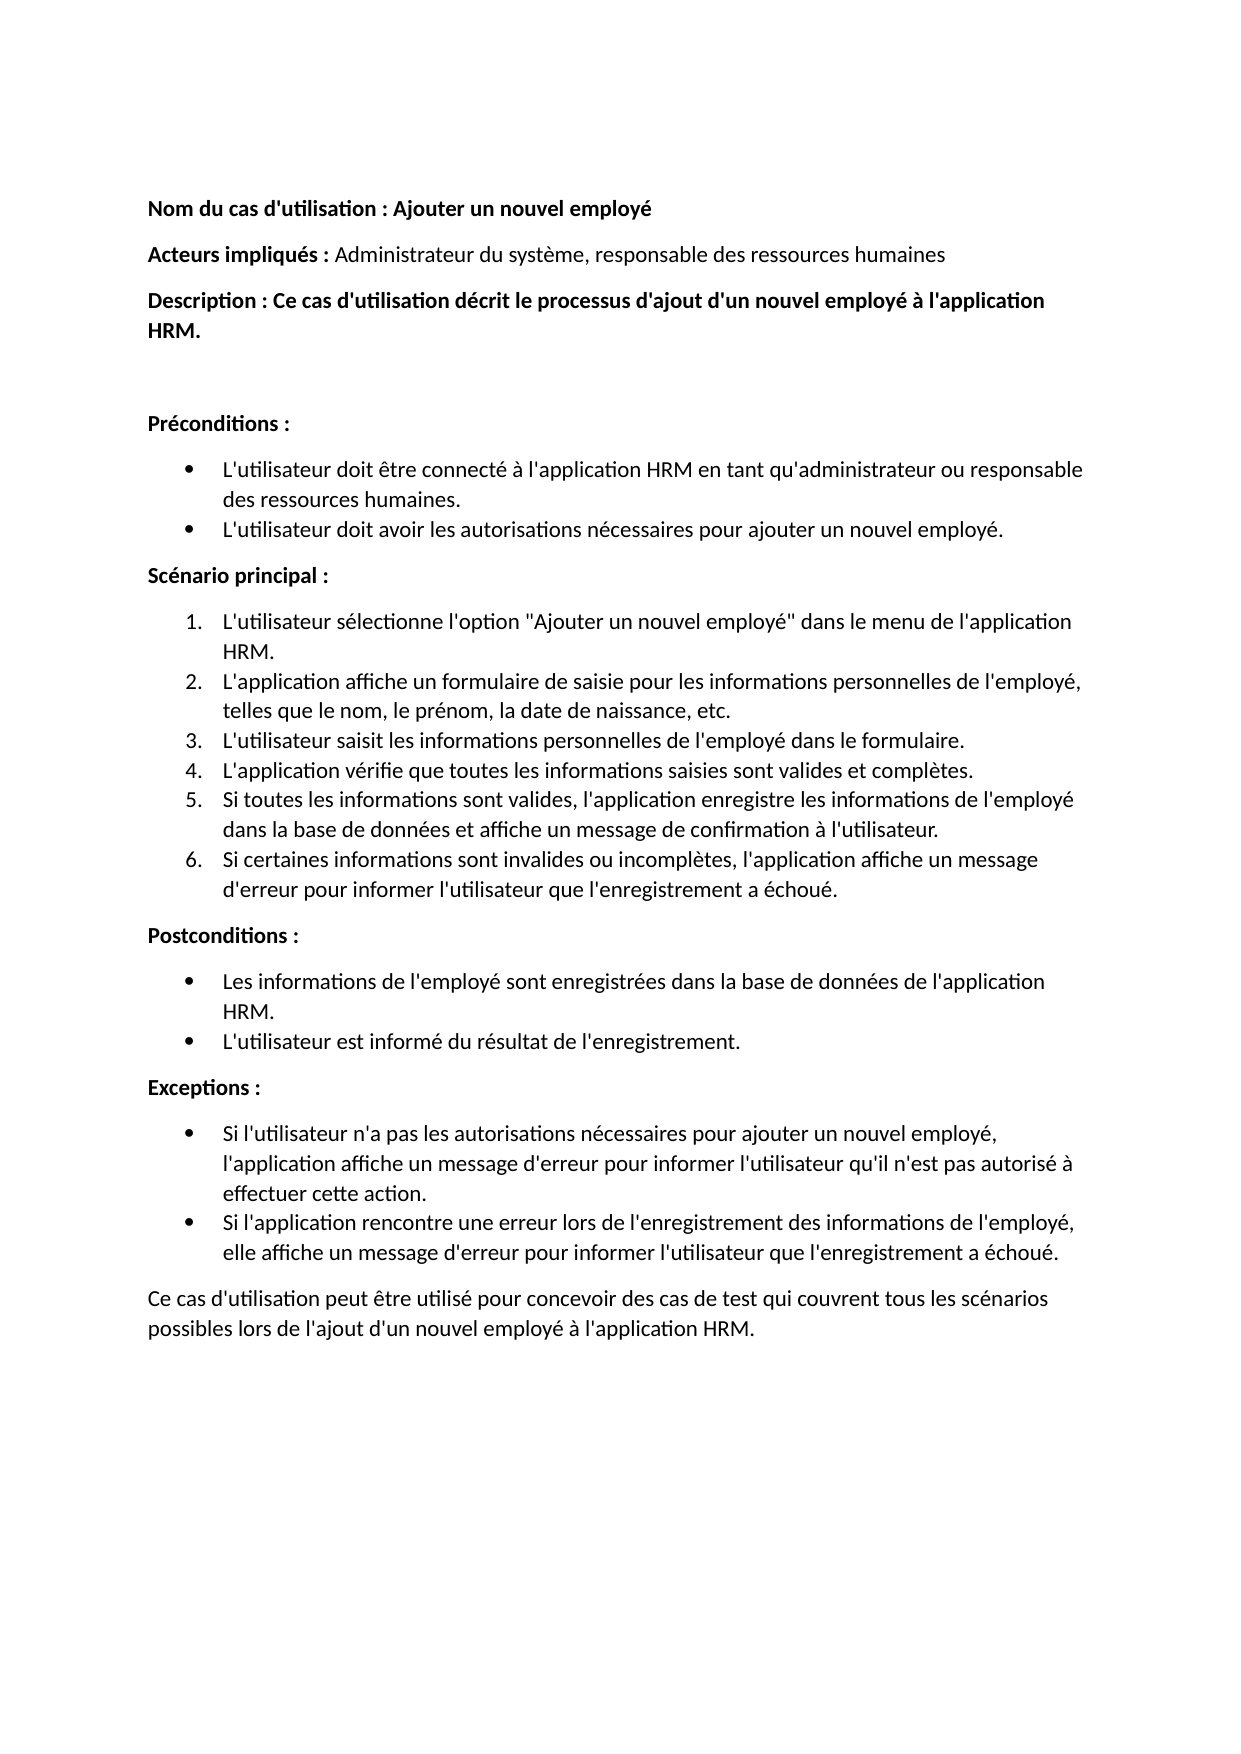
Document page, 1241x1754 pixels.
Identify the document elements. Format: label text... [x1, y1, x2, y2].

text Description : Ce cas d'utilisation décrit le processus d'ajout d'un nouvel employé à l'application HRM. [148, 287, 1093, 344]
list L'application vérifie que toutes les informations saisies sont valides et complètes. [185, 756, 1093, 784]
list Si certaines informations sont invalides ou incomplètes, l'application affiche un message d'erreur pour informer l'utilisateur que l'enregistrement a échoué. [185, 845, 1093, 903]
text Scénario principal : [148, 561, 1093, 589]
text Ce cas d'utilisation peut être utilisé pour concevoir des cas de test qui couvrent tous les scénarios possibles lors de l'ajout d'un nouvel employé à l'application HRM. [148, 1284, 1093, 1342]
list L'utilisateur doit être connecté à l'application HRM en tant qu'administrateur ou responsable des ressources humaines. [185, 455, 1093, 513]
list L'utilisateur saisit les informations personnelles de l'employé dans le formulaire. [185, 726, 1093, 754]
list Si toutes les informations sont valides, l'application enregistre les informations de l'employé dans la base de données et affiche un message de confirmation à l'utilisateur. [185, 786, 1093, 843]
text Nom du cas d'utilisation : Ajouter un nouvel employé [148, 194, 1093, 222]
list Si l'utilisateur n'a pas les autorisations nécessaires pour ajouter un nouvel employé, l'application affiche un message d'erreur pour informer l'utilisateur qu'il n'est pas autorisé à effectuer cette action. [185, 1119, 1093, 1207]
list L'utilisateur doit avoir les autorisations nécessaires pour ajouter un nouvel employé. [185, 515, 1093, 543]
text Postconditions : [148, 921, 1093, 949]
list L'utilisateur sélectionne l'option "Ajouter un nouvel employé" dans le menu de l'application HRM. [185, 607, 1093, 665]
text Exceptions : [148, 1073, 1093, 1101]
text Préconditions : [148, 409, 1093, 437]
list Si l'application rencontre une erreur lors de l'enregistrement des informations de l'employé, elle affiche un message d'erreur pour informer l'utilisateur que l'enregistrement a échoué. [185, 1208, 1093, 1266]
list L'application affiche un formulaire de saisie pour les informations personnelles de l'employé, telles que le nom, le prénom, la date de naissance, etc. [185, 667, 1093, 724]
text Acteurs impliqués : Administrateur du système, responsable des ressources humaines [148, 240, 1093, 268]
list Les informations de l'employé sont enregistrées dans la base de données de l'application HRM. [185, 967, 1093, 1025]
list L'utilisateur est informé du résultat de l'enregistrement. [185, 1027, 1093, 1055]
